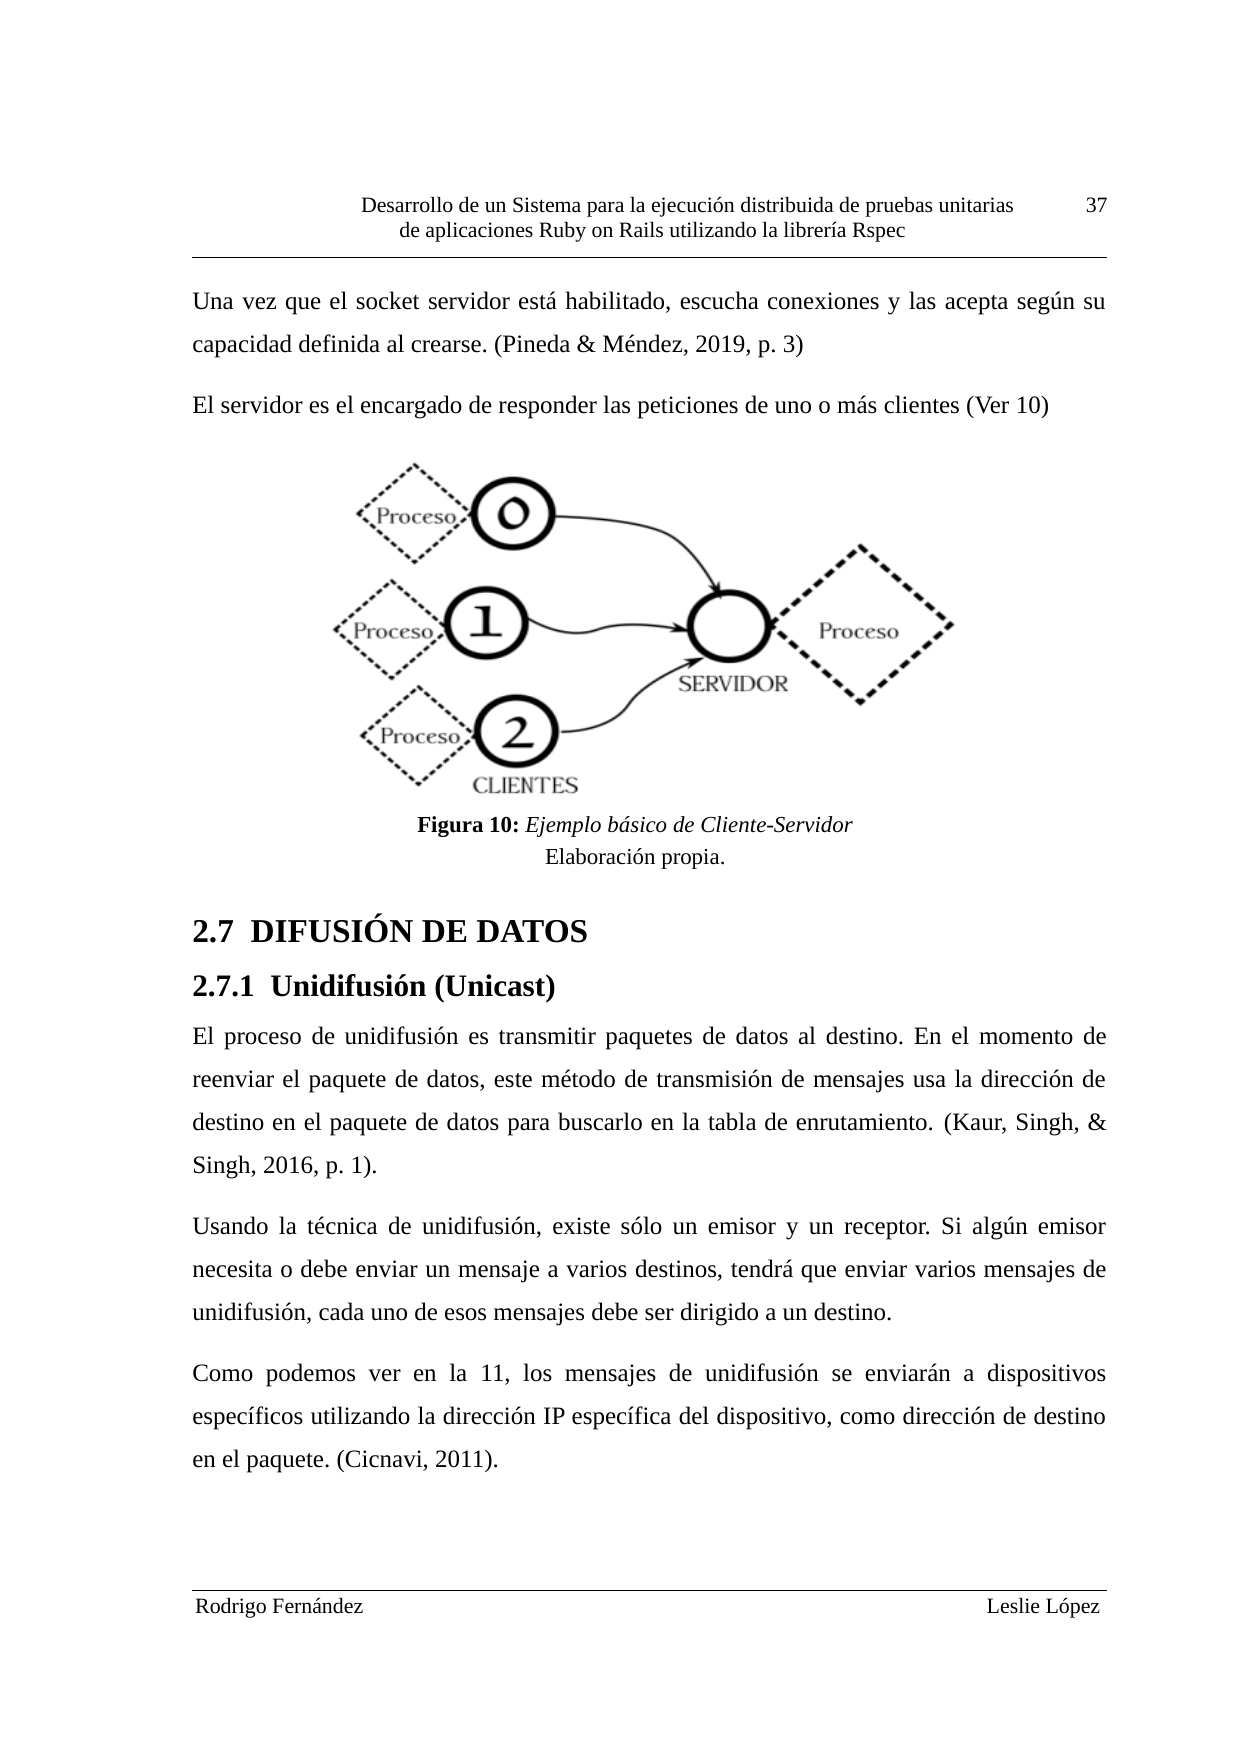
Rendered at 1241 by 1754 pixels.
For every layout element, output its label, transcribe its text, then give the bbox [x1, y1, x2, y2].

subtitle Unidifusión (Unicast) [192, 967, 1107, 1003]
text Figura 10: Ejemplo básico de Cliente-Servidor [303, 806, 967, 837]
text Usando la técnica de unidifusión, existe sólo un emisor y un receptor. Si algún emisor necesita o debe enviar un mensaje a varios destinos, tendrá que enviar varios mensajes de unidifusión, cada uno de esos mensajes debe ser dirigido a un destino. [192, 1211, 1107, 1326]
picture [302, 459, 968, 806]
text Elaboración propia. [303, 843, 967, 869]
text Una vez que el socket servidor está habilitado, escucha conexiones y las acepta según su capacidad definida al crearse. (Pineda & Méndez, 2019, p. 3)⁠⁠ [192, 286, 1107, 358]
text El servidor es el encargado de responder las peticiones de uno o más clientes (Ver Figura 10) [192, 390, 1107, 419]
text El proceso de unidifusión es transmitir paquetes de datos al destino. En el momento de reenviar el paquete de datos, este método de transmisión de mensajes usa la dirección de destino en el paquete de datos para buscarlo en la tabla de enrutamiento. (Kaur, Singh, & Singh, 2016, p. 1).⁠ [192, 1021, 1107, 1179]
text Como podemos ver en la Figura 11, los mensajes de unidifusión se enviarán a dispositivos específicos utilizando la dirección IP específica del dispositivo, como dirección de destino en el paquete. (Cicnavi, 2011). [192, 1358, 1107, 1473]
subtitle DIFUSIÓN DE DATOS [192, 911, 1107, 949]
